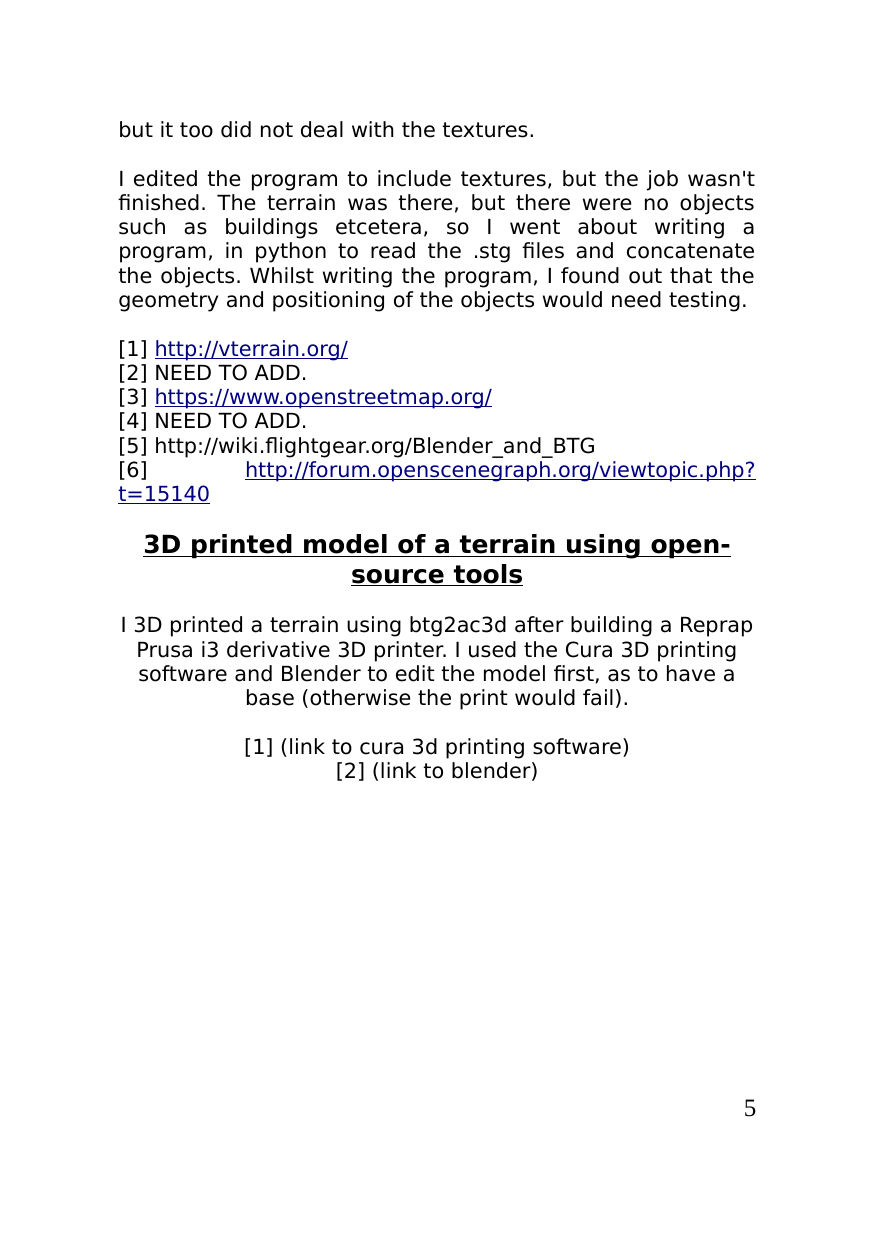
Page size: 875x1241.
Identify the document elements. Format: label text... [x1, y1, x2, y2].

text [2] (link to blender) [118, 759, 756, 783]
text but it too did not deal with the textures. [118, 118, 756, 142]
text 3D printed model of a terrain using open-source tools [118, 531, 756, 589]
text [6] http://forum.openscenegraph.org/viewtopic.php?t=15140 [118, 458, 756, 506]
text I edited the program to include textures, but the job wasn't finished. The terrain was there, but there were no objects such as buildings etcetera, so I went about writing a program, in python to read the .stg files and concatenate the objects. Whilst writing the program, I found out that the geometry and positioning of the objects would need testing. [118, 167, 756, 312]
text [3] https://www.openstreetmap.org/ [118, 385, 756, 409]
text [4] NEED TO ADD. [118, 409, 756, 434]
text [5] http://wiki.flightgear.org/Blender_and_BTG [118, 434, 756, 458]
text [2] NEED TO ADD. [118, 361, 756, 385]
text [1] (link to cura 3d printing software) [118, 735, 756, 759]
text I 3D printed a terrain using btg2ac3d after building a Reprap Prusa i3 derivative 3D printer. I used the Cura 3D printing software and Blender to edit the model first, as to have a base (otherwise the print would fail). [118, 613, 756, 710]
text [1] http://vterrain.org/ [118, 337, 756, 361]
